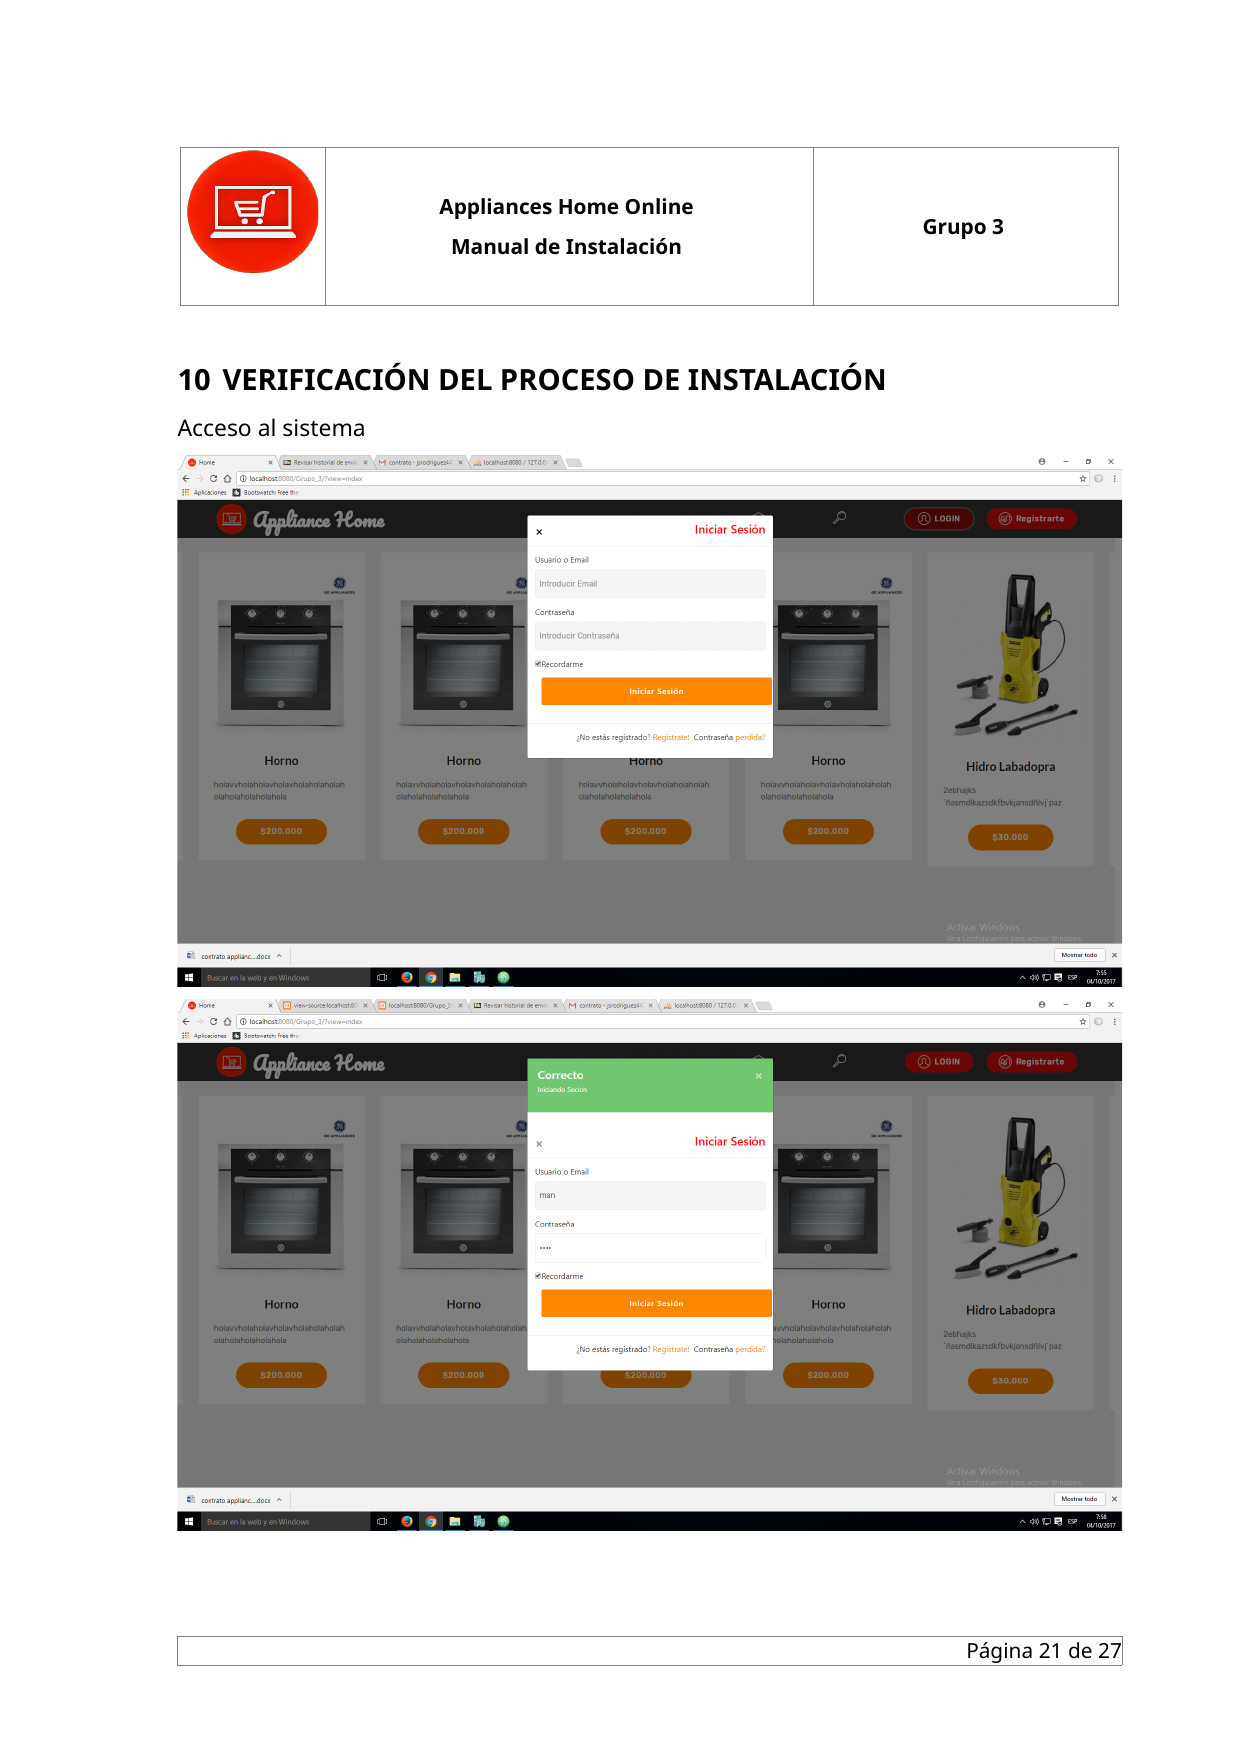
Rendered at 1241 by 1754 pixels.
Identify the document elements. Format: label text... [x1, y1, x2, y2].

text Acceso al sistema [177, 411, 1122, 443]
subtitle VERIFICACIÓN DEL PROCESO DE INSTALACIÓN [177, 359, 1122, 399]
